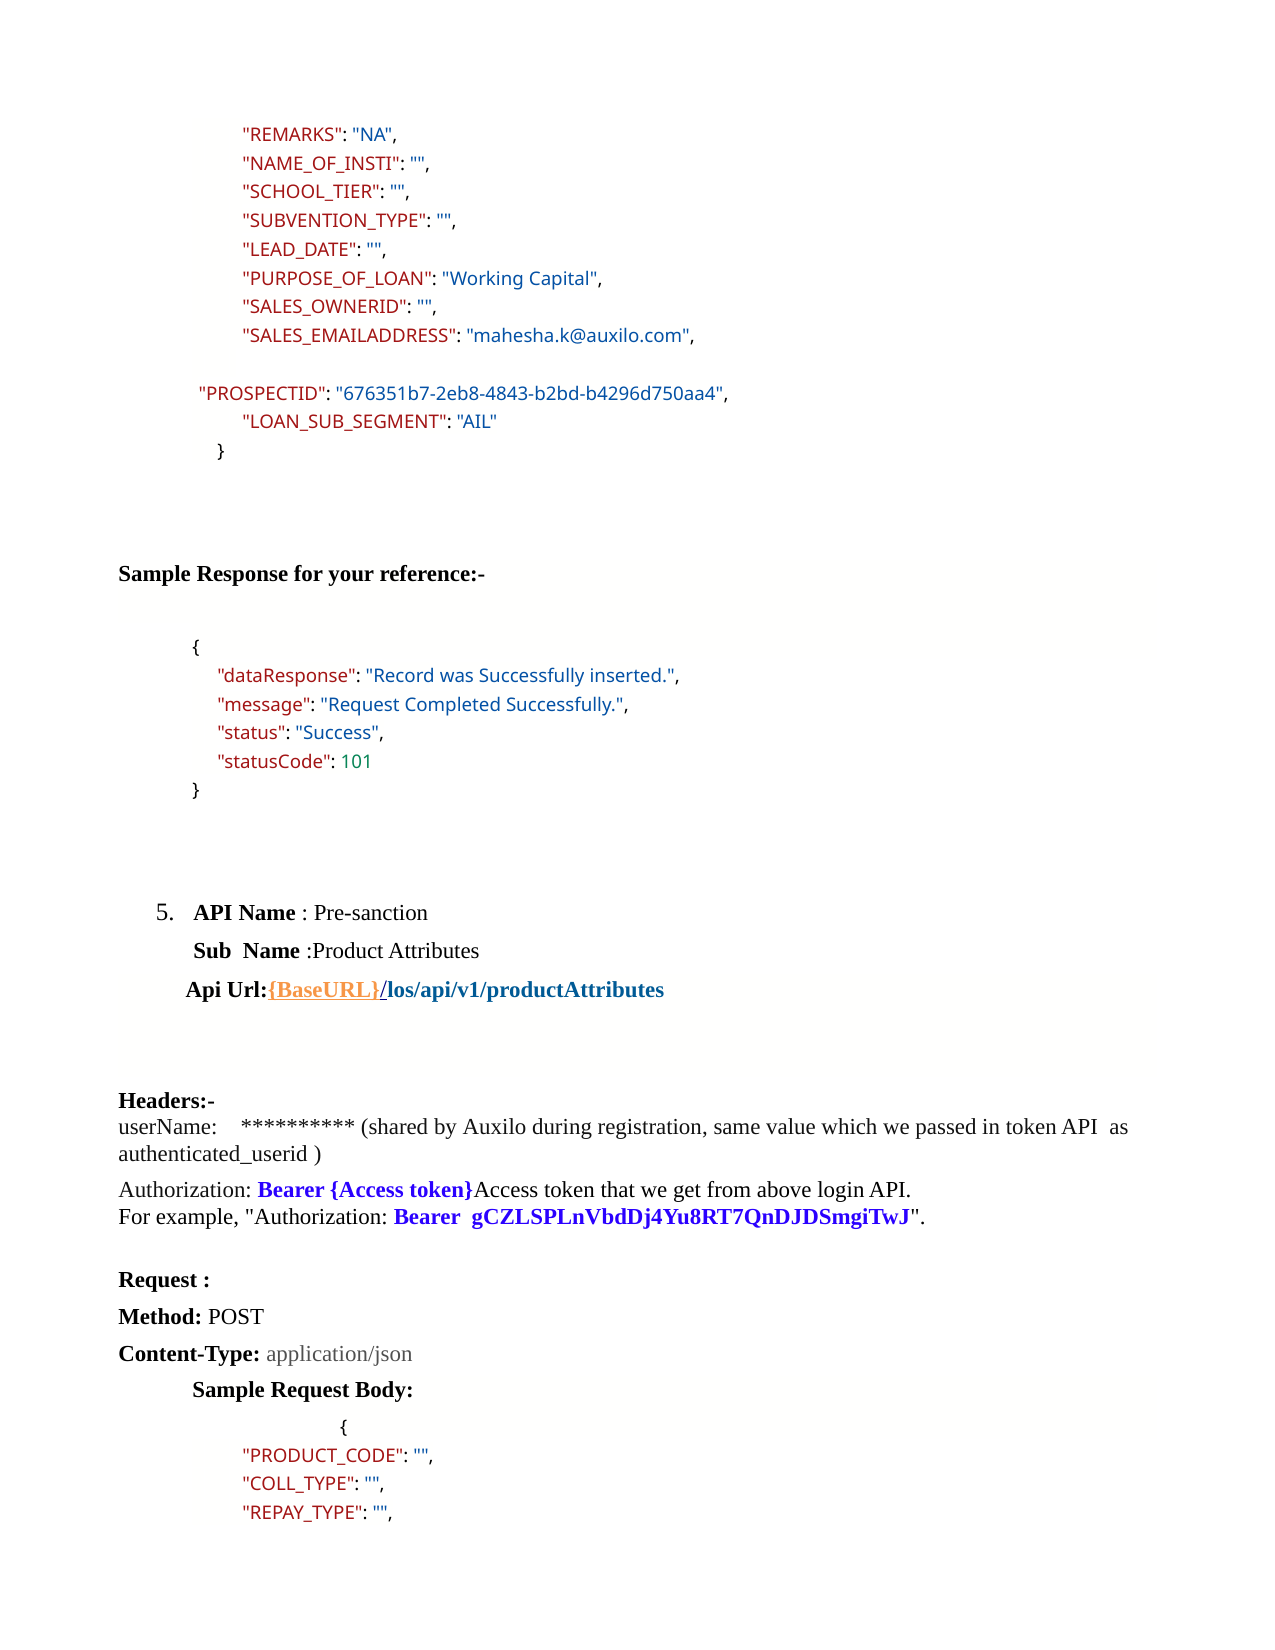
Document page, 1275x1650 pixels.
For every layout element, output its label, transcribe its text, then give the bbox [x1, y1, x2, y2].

text For example, "Authorization: Bearer gCZLSPLnVbdDj4Yu8RT7QnDJDSmgiTwJ". [118, 1203, 1157, 1229]
text { [340, 1413, 1157, 1439]
text "dataResponse": "Record was Successfully inserted.", [192, 659, 1157, 688]
text "LOAN_SUB_SEGMENT": "AIL" [192, 406, 1157, 434]
text "REPAY_TYPE": "", [192, 1496, 1157, 1525]
text "message": "Request Completed Successfully.", [192, 688, 1157, 716]
text "COLL_TYPE": "", [192, 1467, 1157, 1496]
text "status": "Success", [192, 716, 1157, 745]
text "PROSPECTID": "676351b7-2eb8-4843-b2bd-b4296d750aa4", [192, 377, 1157, 406]
text "REMARKS": "NA", [192, 118, 1157, 147]
text "statusCode": 101 [192, 745, 1157, 774]
text } [192, 434, 1157, 463]
text "PURPOSE_OF_LOAN": "Working Capital", [192, 262, 1157, 291]
text "PRODUCT_CODE": "", [192, 1439, 1157, 1467]
text "SALES_OWNERID": "", [192, 291, 1157, 319]
list API Name : Pre-sanction [156, 897, 1157, 926]
text "LEAD_DATE": "", [192, 233, 1157, 262]
text Headers:- userName: ********** (shared by Auxilo during registration, same value which we passed in token API as authenticated_userid ) [118, 1087, 1157, 1166]
text Content-Type: application/json [118, 1339, 1157, 1366]
text "SCHOOL_TIER": "", [192, 176, 1157, 204]
text "SALES_EMAILADDRESS": "mahesha.k@auxilo.com", [192, 319, 1157, 348]
text "NAME_OF_INSTI": "", [192, 147, 1157, 176]
text Sample Request Body: [192, 1376, 1157, 1403]
text Authorization: Bearer {Access token}Access token that we get from above login API. [118, 1177, 1157, 1203]
text "SUBVENTION_TYPE": "", [192, 204, 1157, 233]
text } [192, 774, 1157, 802]
text Method: POST [118, 1303, 1157, 1329]
list Sub Name :Product Attributes [156, 936, 1157, 964]
text Sample Response for your reference:- [118, 560, 1157, 586]
text Request : [118, 1240, 1157, 1292]
text Api Url:{BaseURL}/los/api/v1/productAttributes [118, 974, 1157, 1003]
text { [192, 633, 1157, 659]
